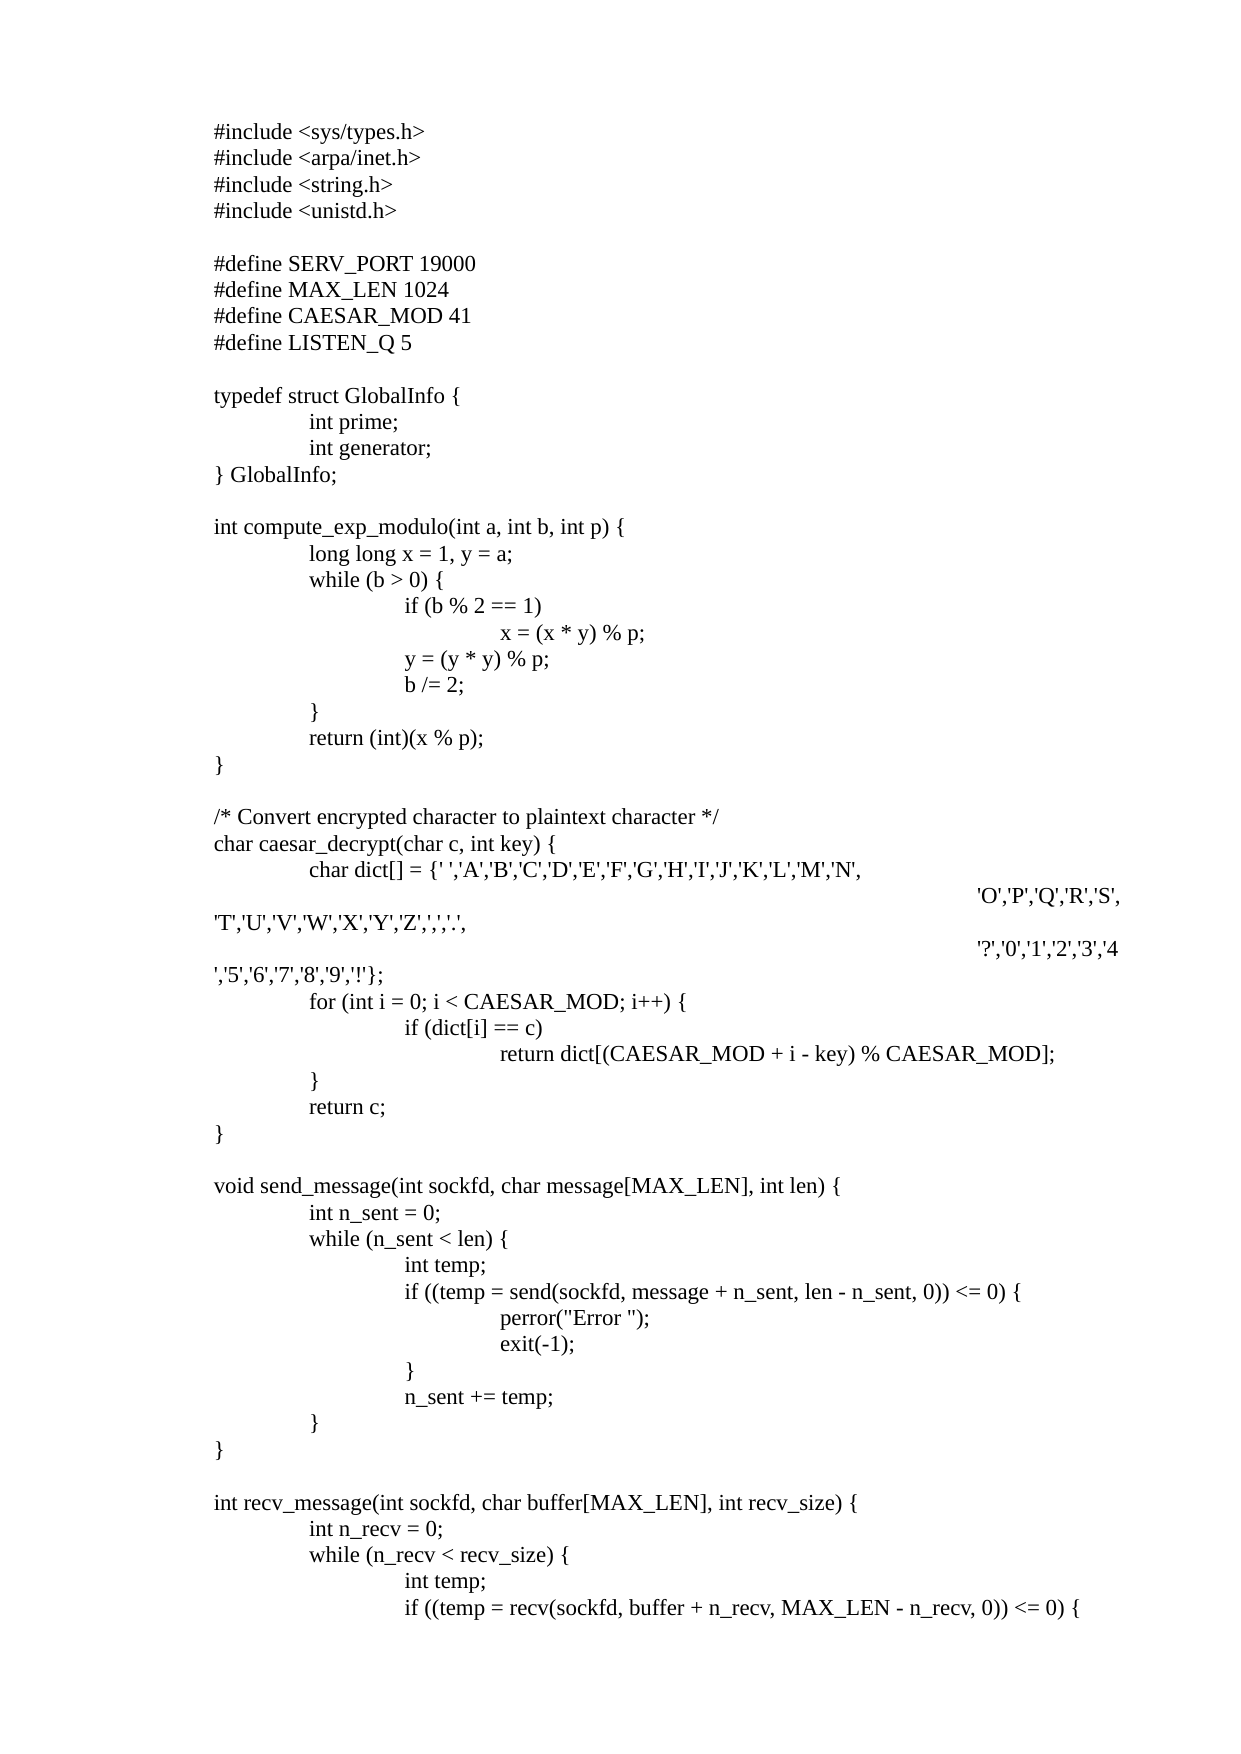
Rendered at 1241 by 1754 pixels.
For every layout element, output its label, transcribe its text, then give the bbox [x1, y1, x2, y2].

text #include <sys/types.h> [213, 118, 1122, 144]
text #include <string.h> [213, 171, 1122, 197]
text while (b > 0) { [213, 566, 1122, 592]
text void send_message(int sockfd, char message[MAX_LEN], int len) { [213, 1172, 1122, 1199]
text int compute_exp_modulo(int a, int b, int p) { [213, 513, 1122, 540]
text int recv_message(int sockfd, char buffer[MAX_LEN], int recv_size) { [213, 1488, 1122, 1515]
text #define SERV_PORT 19000 [213, 250, 1122, 276]
text if (dict[i] == c) [213, 1014, 1122, 1041]
text for (int i = 0; i < CAESAR_MOD; i++) { [213, 988, 1122, 1014]
text #include <unistd.h> [213, 197, 1122, 223]
text int generator; [213, 434, 1122, 461]
text #define CAESAR_MOD 41 [213, 303, 1122, 329]
text long long x = 1, y = a; [213, 540, 1122, 566]
text exit(-1); [213, 1330, 1122, 1357]
text char dict[] = {' ','A','B','C','D','E','F','G','H','I','J','K','L','M','N', [213, 856, 1122, 882]
text int temp; [213, 1568, 1122, 1594]
text return c; [213, 1093, 1122, 1119]
text int prime; [213, 408, 1122, 434]
text /* Convert encrypted character to plaintext character */ [213, 803, 1122, 830]
text '?','0','1','2','3','4','5','6','7','8','9','!'}; [213, 935, 1122, 988]
text if (b % 2 == 1) [213, 592, 1122, 619]
text while (n_recv < recv_size) { [213, 1541, 1122, 1568]
text int n_recv = 0; [213, 1515, 1122, 1541]
text if ((temp = send(sockfd, message + n_sent, len - n_sent, 0)) <= 0) { [213, 1278, 1122, 1304]
text } GlobalInfo; [213, 461, 1122, 487]
text int temp; [213, 1251, 1122, 1278]
text if ((temp = recv(sockfd, buffer + n_recv, MAX_LEN - n_recv, 0)) <= 0) { [213, 1594, 1122, 1620]
text } [213, 1436, 1122, 1462]
text } [213, 1119, 1122, 1146]
text } [213, 1357, 1122, 1383]
text #define LISTEN_Q 5 [213, 329, 1122, 355]
text return (int)(x % p); [213, 724, 1122, 751]
text b /= 2; [213, 672, 1122, 698]
text } [213, 1409, 1122, 1436]
text return dict[(CAESAR_MOD + i - key) % CAESAR_MOD]; [213, 1041, 1122, 1067]
text n_sent += temp; [213, 1383, 1122, 1409]
text } [213, 751, 1122, 777]
text perror("Error "); [213, 1304, 1122, 1330]
text x = (x * y) % p; [213, 619, 1122, 645]
text #include <arpa/inet.h> [213, 144, 1122, 171]
text #define MAX_LEN 1024 [213, 276, 1122, 303]
text char caesar_decrypt(char c, int key) { [213, 830, 1122, 856]
text } [213, 1067, 1122, 1093]
text 'O','P','Q','R','S','T','U','V','W','X','Y','Z',',','.', [213, 882, 1122, 935]
text } [213, 698, 1122, 724]
text int n_sent = 0; [213, 1199, 1122, 1225]
text y = (y * y) % p; [213, 645, 1122, 672]
text typedef struct GlobalInfo { [213, 382, 1122, 408]
text while (n_sent < len) { [213, 1225, 1122, 1251]
